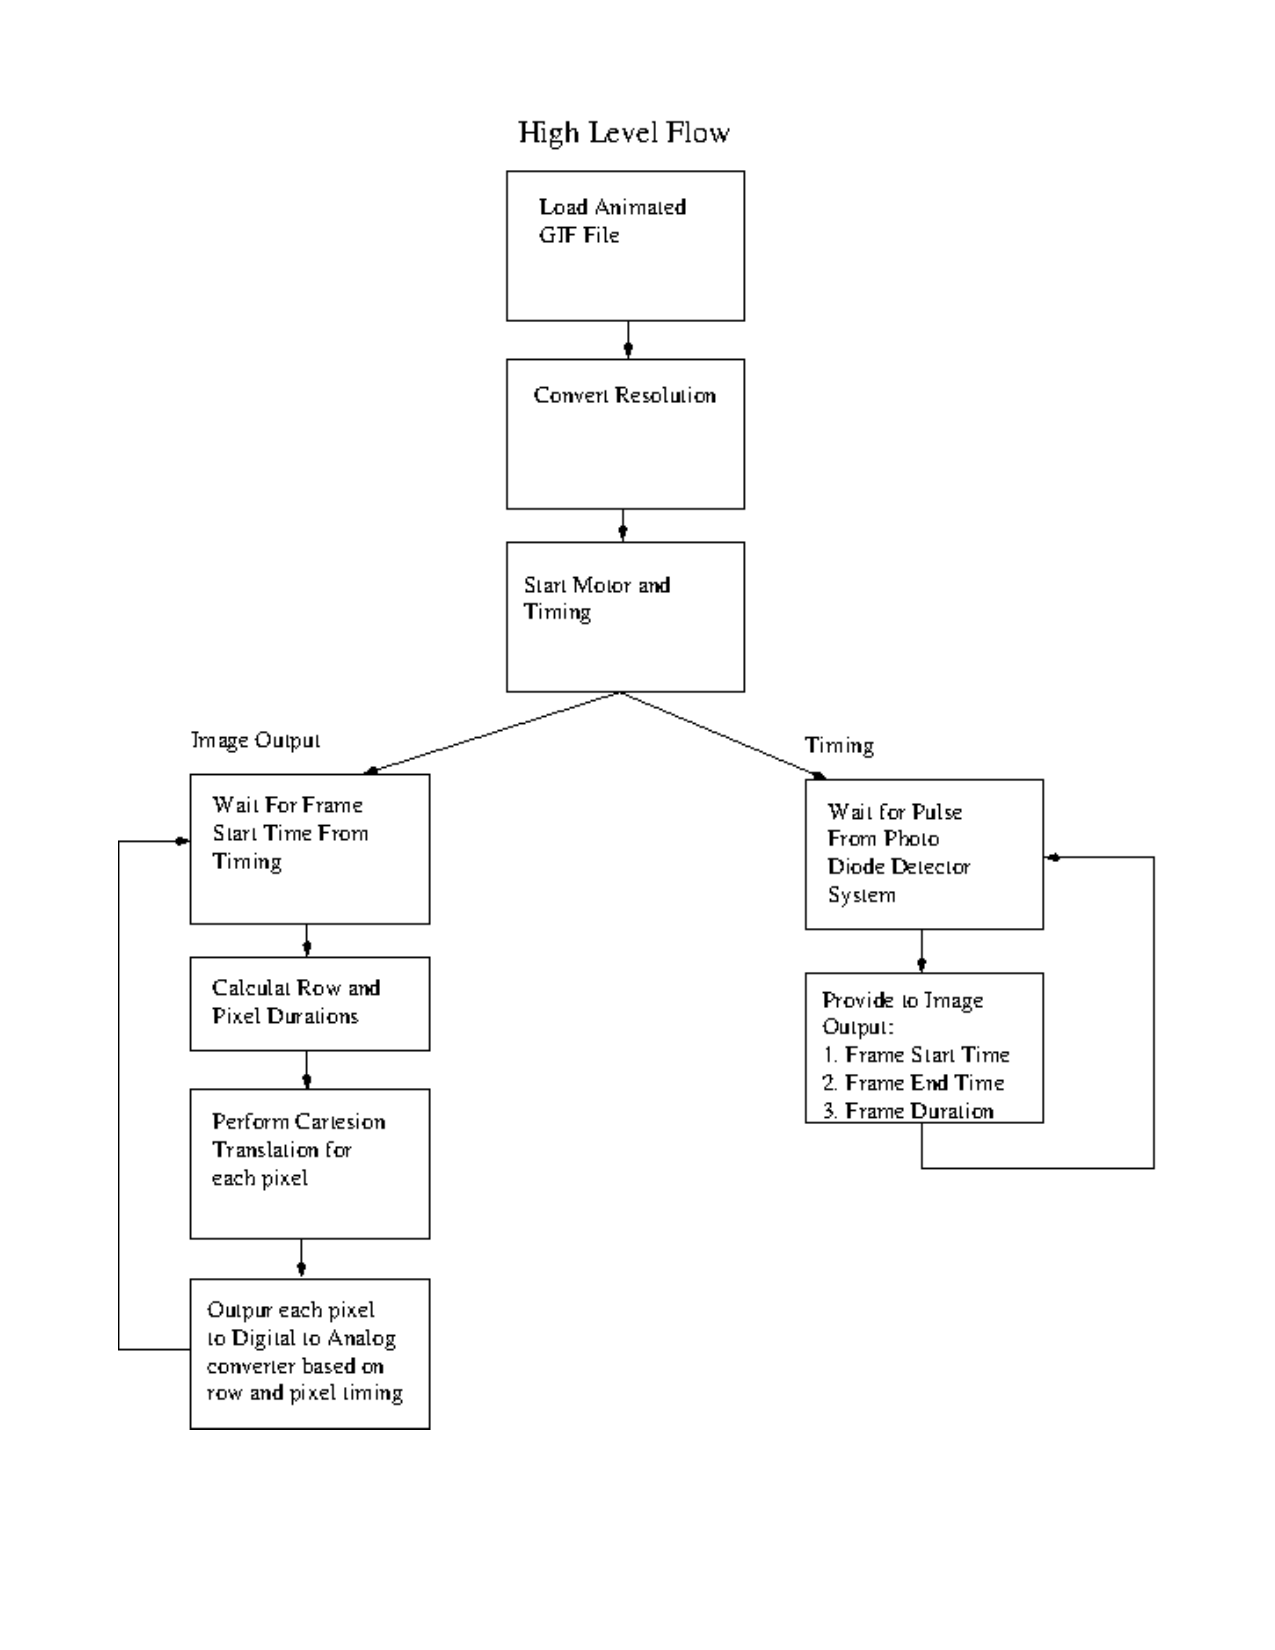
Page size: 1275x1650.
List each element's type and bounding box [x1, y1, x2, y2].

picture [118, 118, 1157, 1430]
